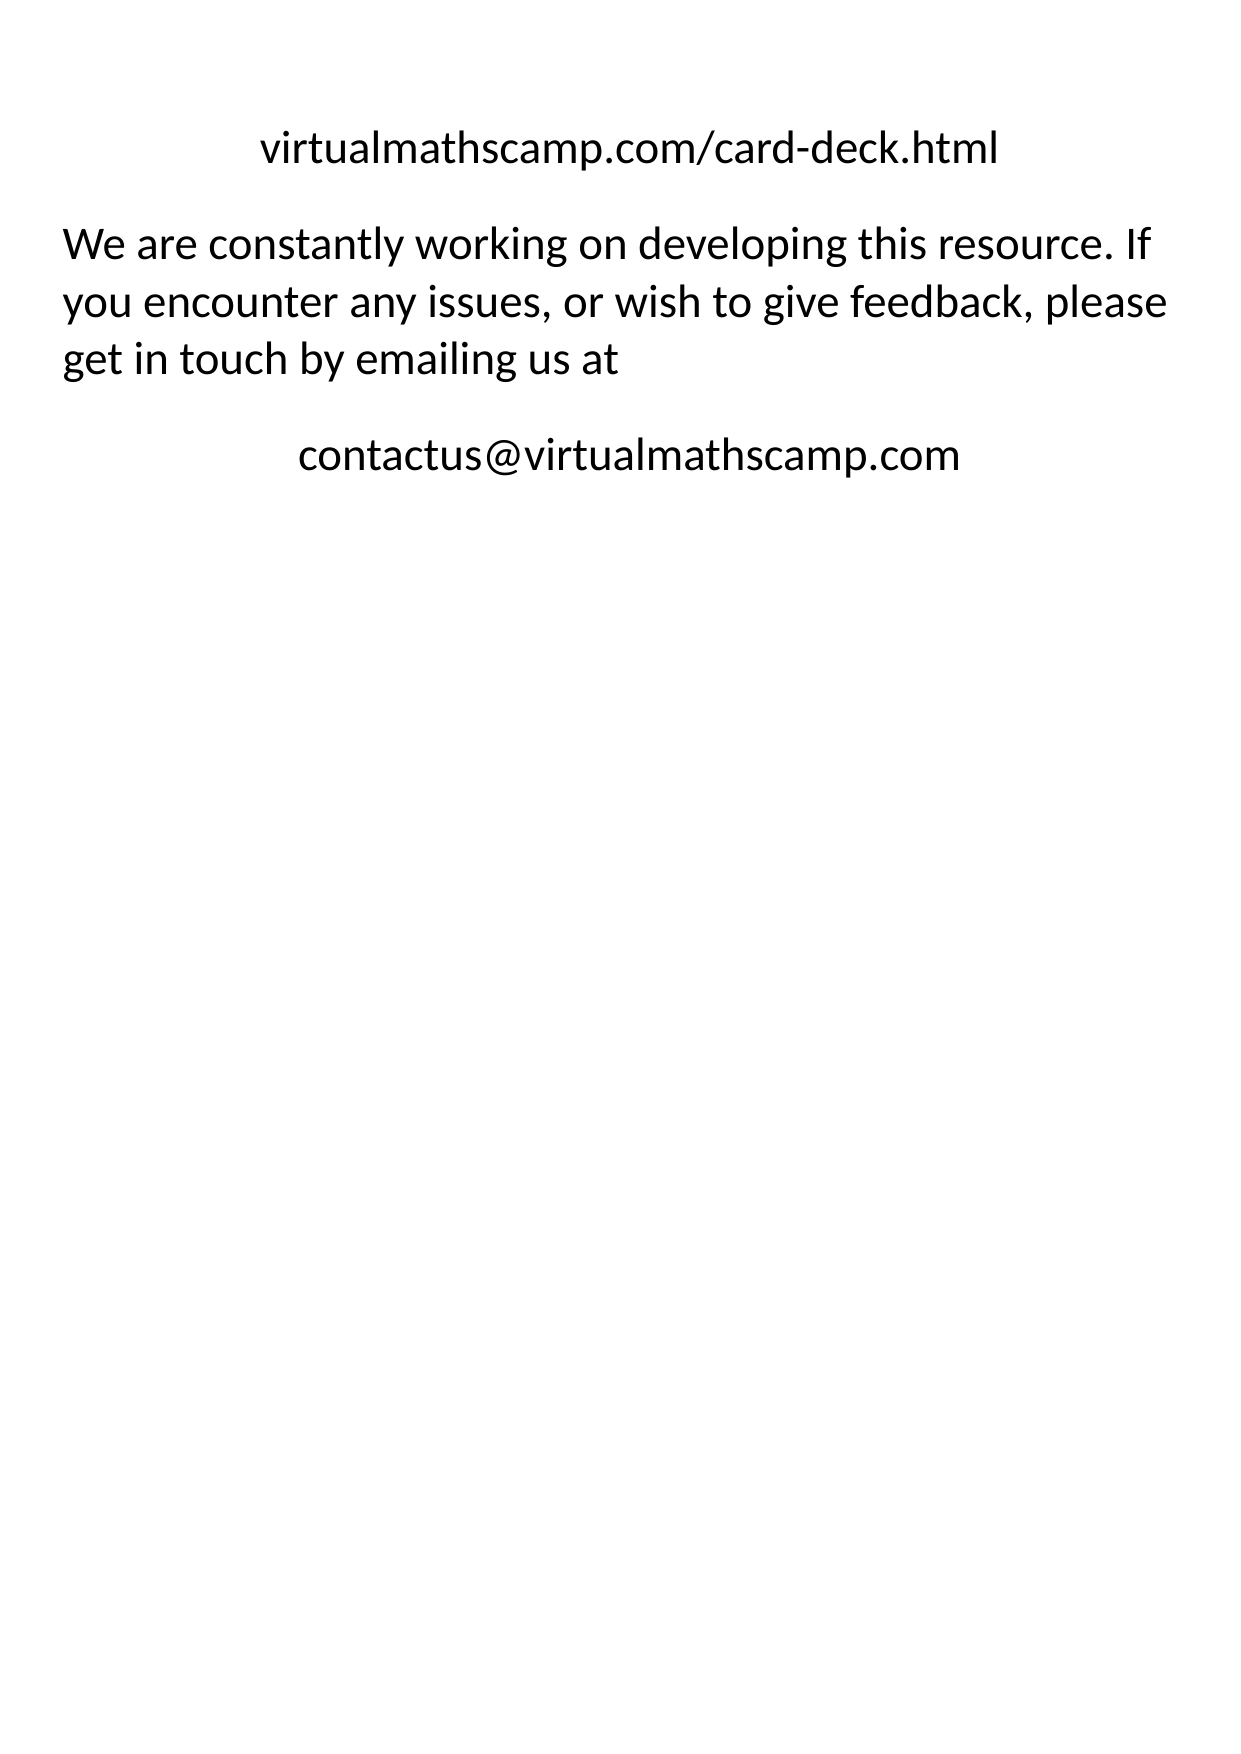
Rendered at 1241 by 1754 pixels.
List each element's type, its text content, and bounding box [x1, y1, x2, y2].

text virtualmathscamp.com/card-deck.html [62, 118, 1197, 175]
text We are constantly working on developing this resource. If you encounter any issues, or wish to give feedback, please get in touch by emailing us at [62, 214, 1197, 386]
text contactus@virtualmathscamp.com [62, 425, 1197, 482]
